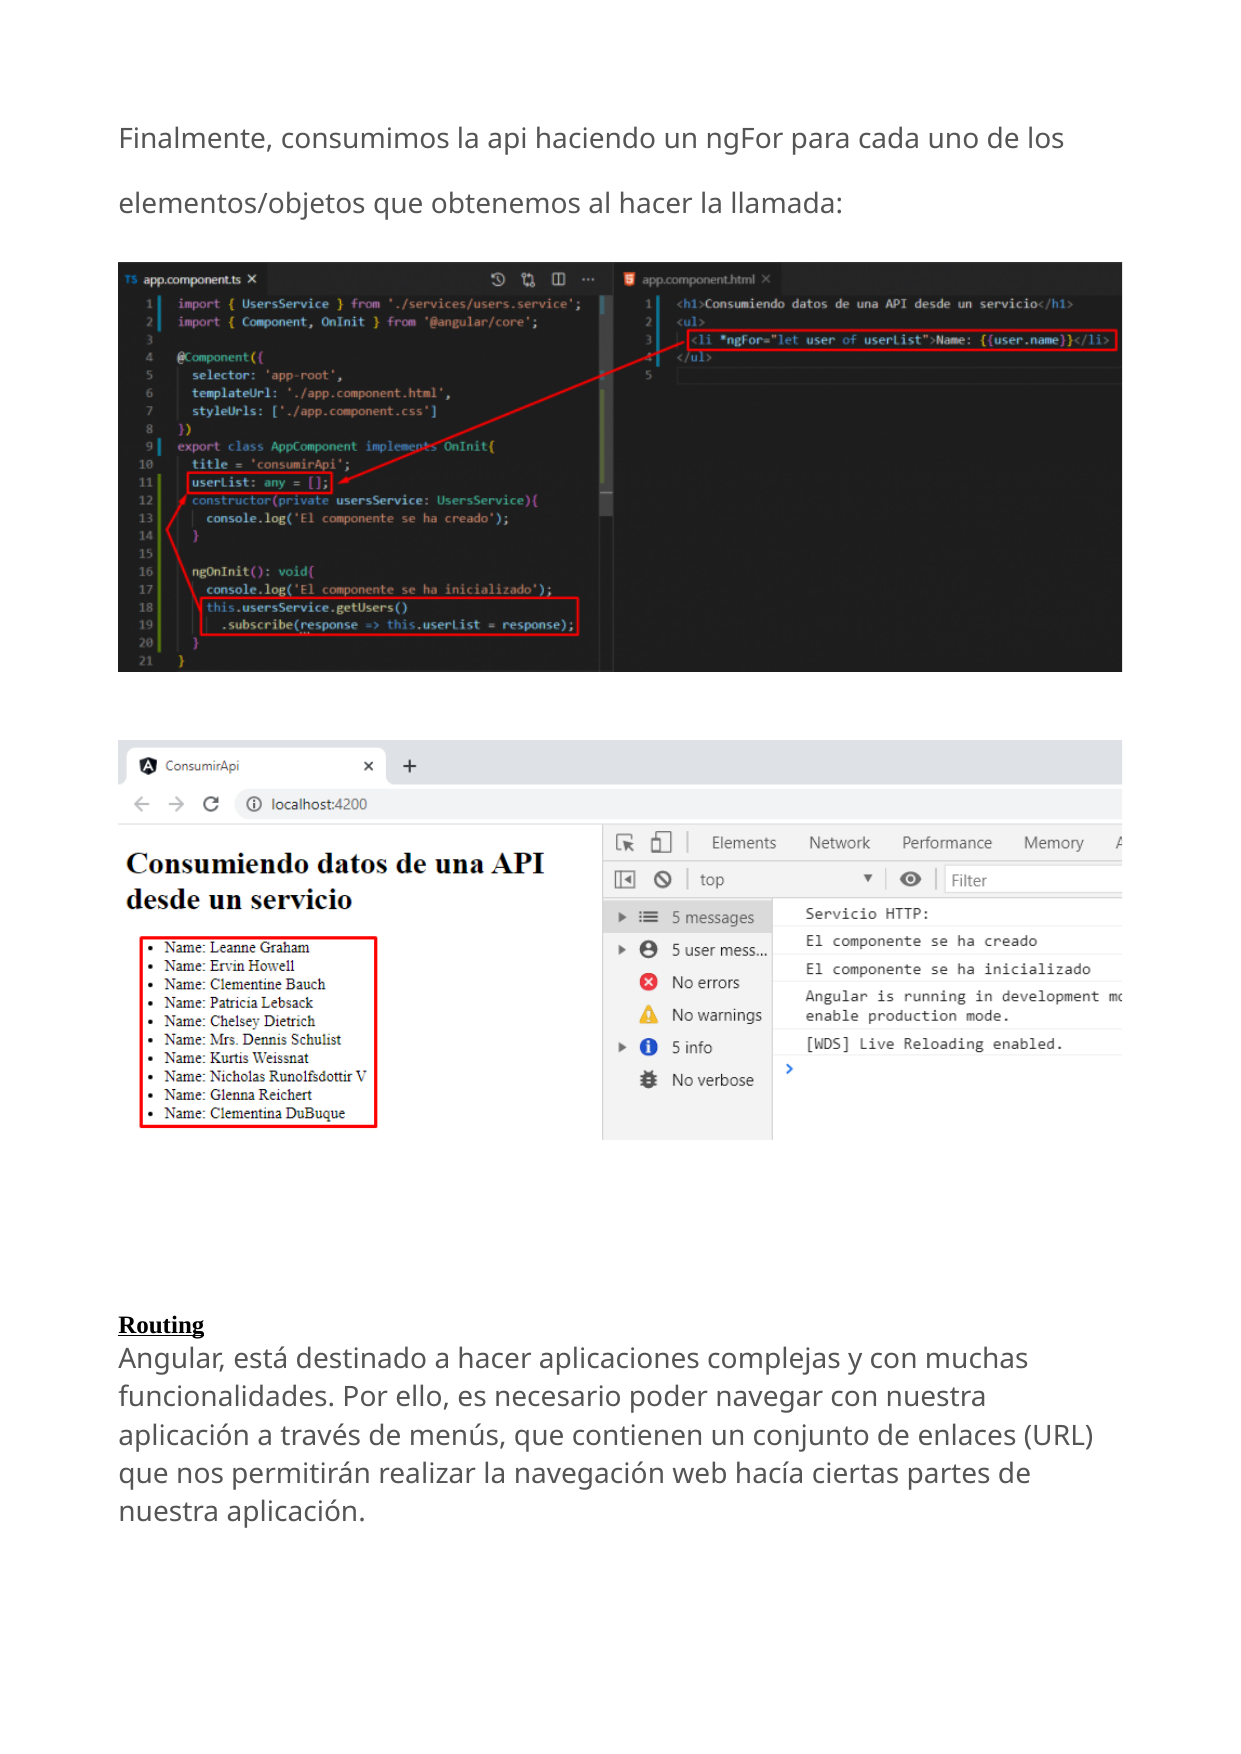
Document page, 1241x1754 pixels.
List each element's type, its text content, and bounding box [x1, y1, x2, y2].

text Finalmente, consumimos la api haciendo un ngFor para cada uno de los elementos/objetos que obtenemos al hacer la llamada: [118, 118, 1122, 222]
text Routing [118, 1310, 1122, 1338]
picture [118, 740, 1123, 1140]
picture [118, 262, 1123, 672]
text Angular, está destinado a hacer aplicaciones complejas y con muchas funcionalidades. Por ello, es necesario poder navegar con nuestra aplicación a través de menús, que contienen un conjunto de enlaces (URL) que nos permitirán realizar la navegación web hacía ciertas partes de nuestra aplicación. [118, 1338, 1122, 1530]
